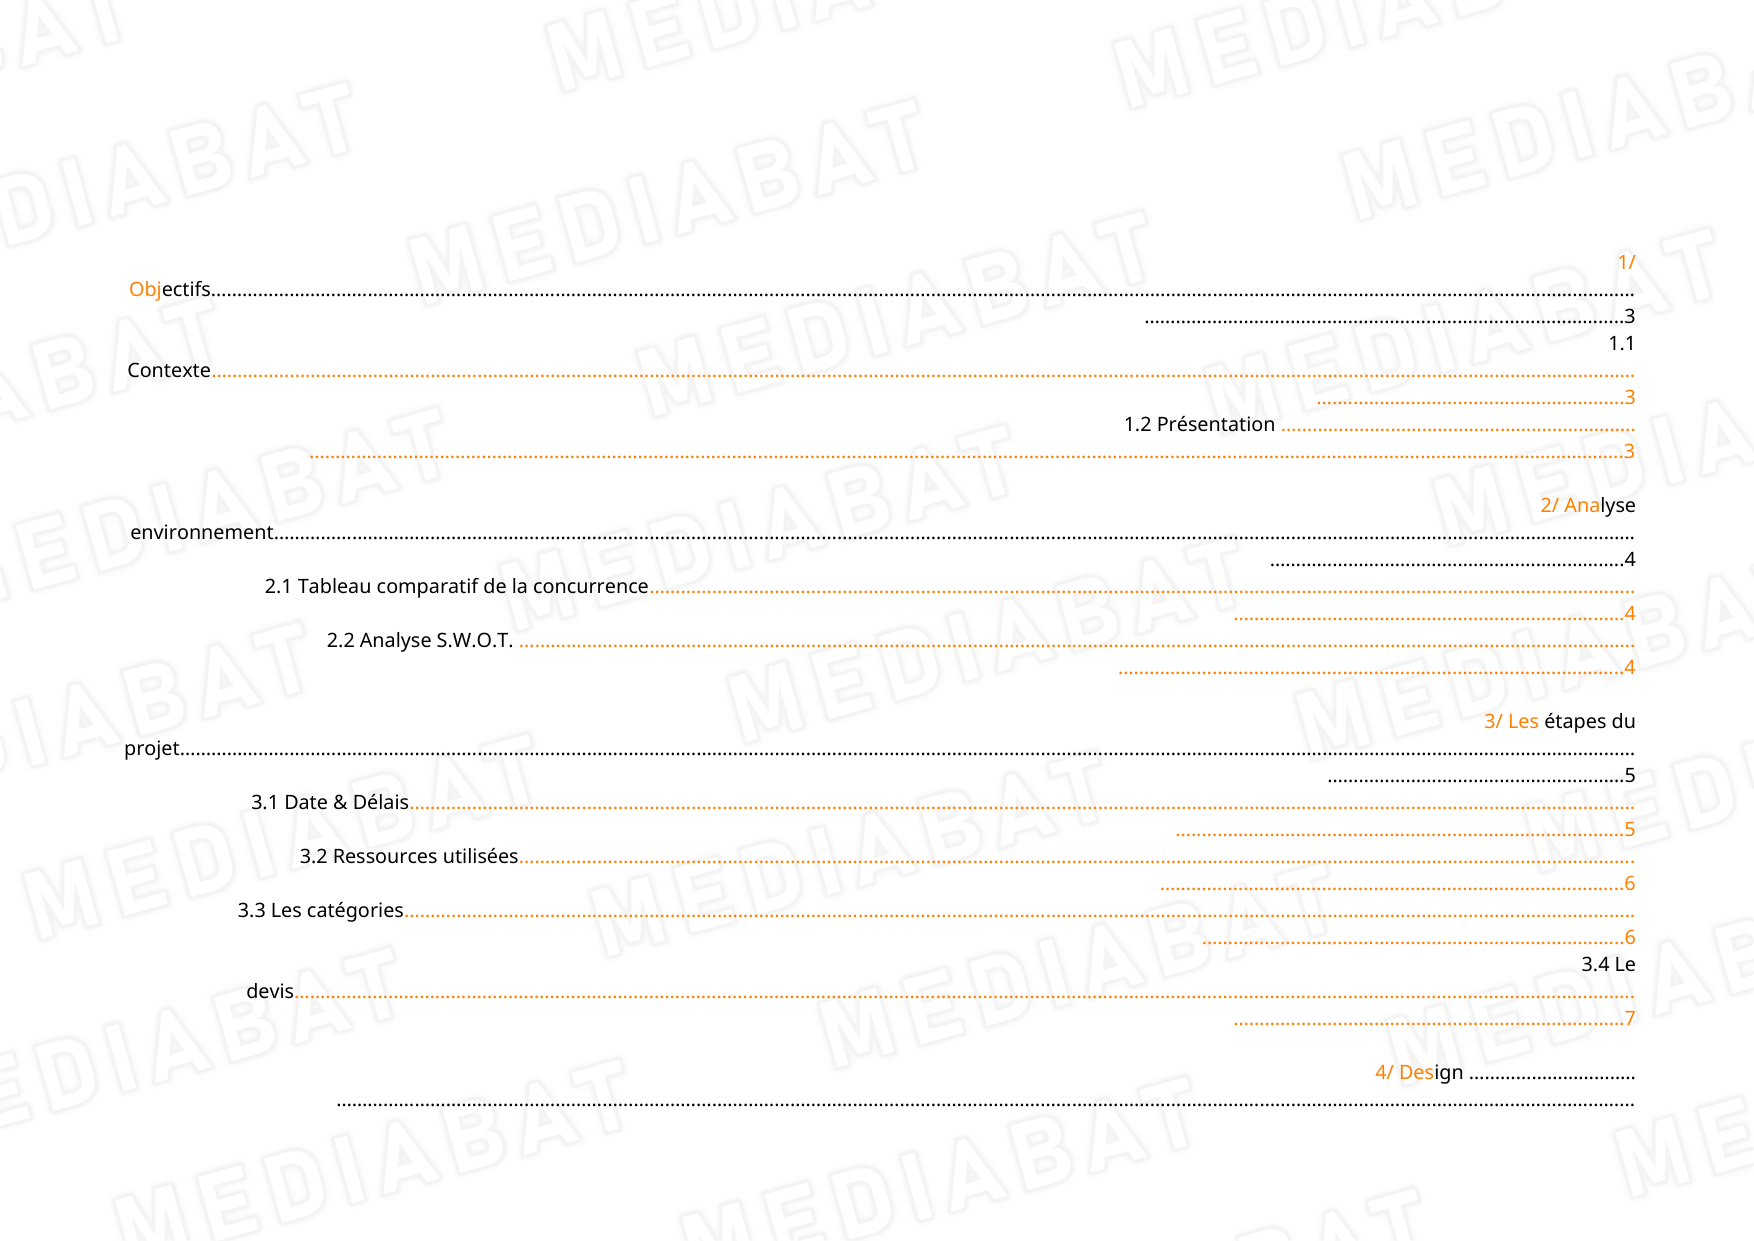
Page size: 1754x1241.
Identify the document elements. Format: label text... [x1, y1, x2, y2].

text 2.2 Analyse S.W.O.T. …………………………………………………………………………………………………………………………………………………………………………………………….………………….………………………………………………………………...4 [118, 626, 1636, 680]
text 3/ Les étapes du projet…………………………………………………………………………………………………………………………………………………………………………………………………………………………………………………………………………………………………………5 [118, 707, 1636, 788]
text 1/ Objectifs…………………………………………………………………………………………………………………………………………………………………………………………………………………………………………………………………………………………………………………………………..3 [118, 248, 1636, 329]
text 3.1 Date & Délais……………………………………………………………………………………………………………………………………………………………………………………………………………….…..……………………………………………………………..……….5 [118, 788, 1636, 842]
text 2/ Analyse environnement…………………………………………………………………………………………………………………………………………………………………………………………………………………………………………………………………………………………………..4 [118, 491, 1636, 572]
text 2.1 Tableau comparatif de la concurrence……………………………………………………………………………………………………………………………………………………….……………..…………………………………………………………………4 [118, 572, 1636, 626]
text 1.1 Contexte………………………………………………………………………………………………………………………………………………………………………………………………………………………………………………………...……………….………………………….3 [118, 329, 1636, 410]
text 3.3 Les catégories………………………………………………………………………………………………………………………………………………………………………………………………………………..……………………………………………………………………...6 [118, 896, 1636, 950]
text 3.2 Ressources utilisées…………………………………………………………………………………………………………………………………………………………………………………………….………….………………………………………………………………....6 [118, 842, 1636, 896]
picture [0, 0, 1754, 1241]
text 3.4 Le devis…………………………………………………………………………………………………………………………………………………………………………………………………………………………..….…..…………………………………………………………………7 [118, 950, 1636, 1031]
text 1.2 Présentation …………………………………………………………..………………………………………………………………………………………………………………………………………………………………………………………………………….…………………..3 [118, 410, 1636, 464]
text 4/ Design …………………………..…………………………………………………………………………………………………………………………………………………………………………………………………………………………... [118, 1058, 1636, 1112]
